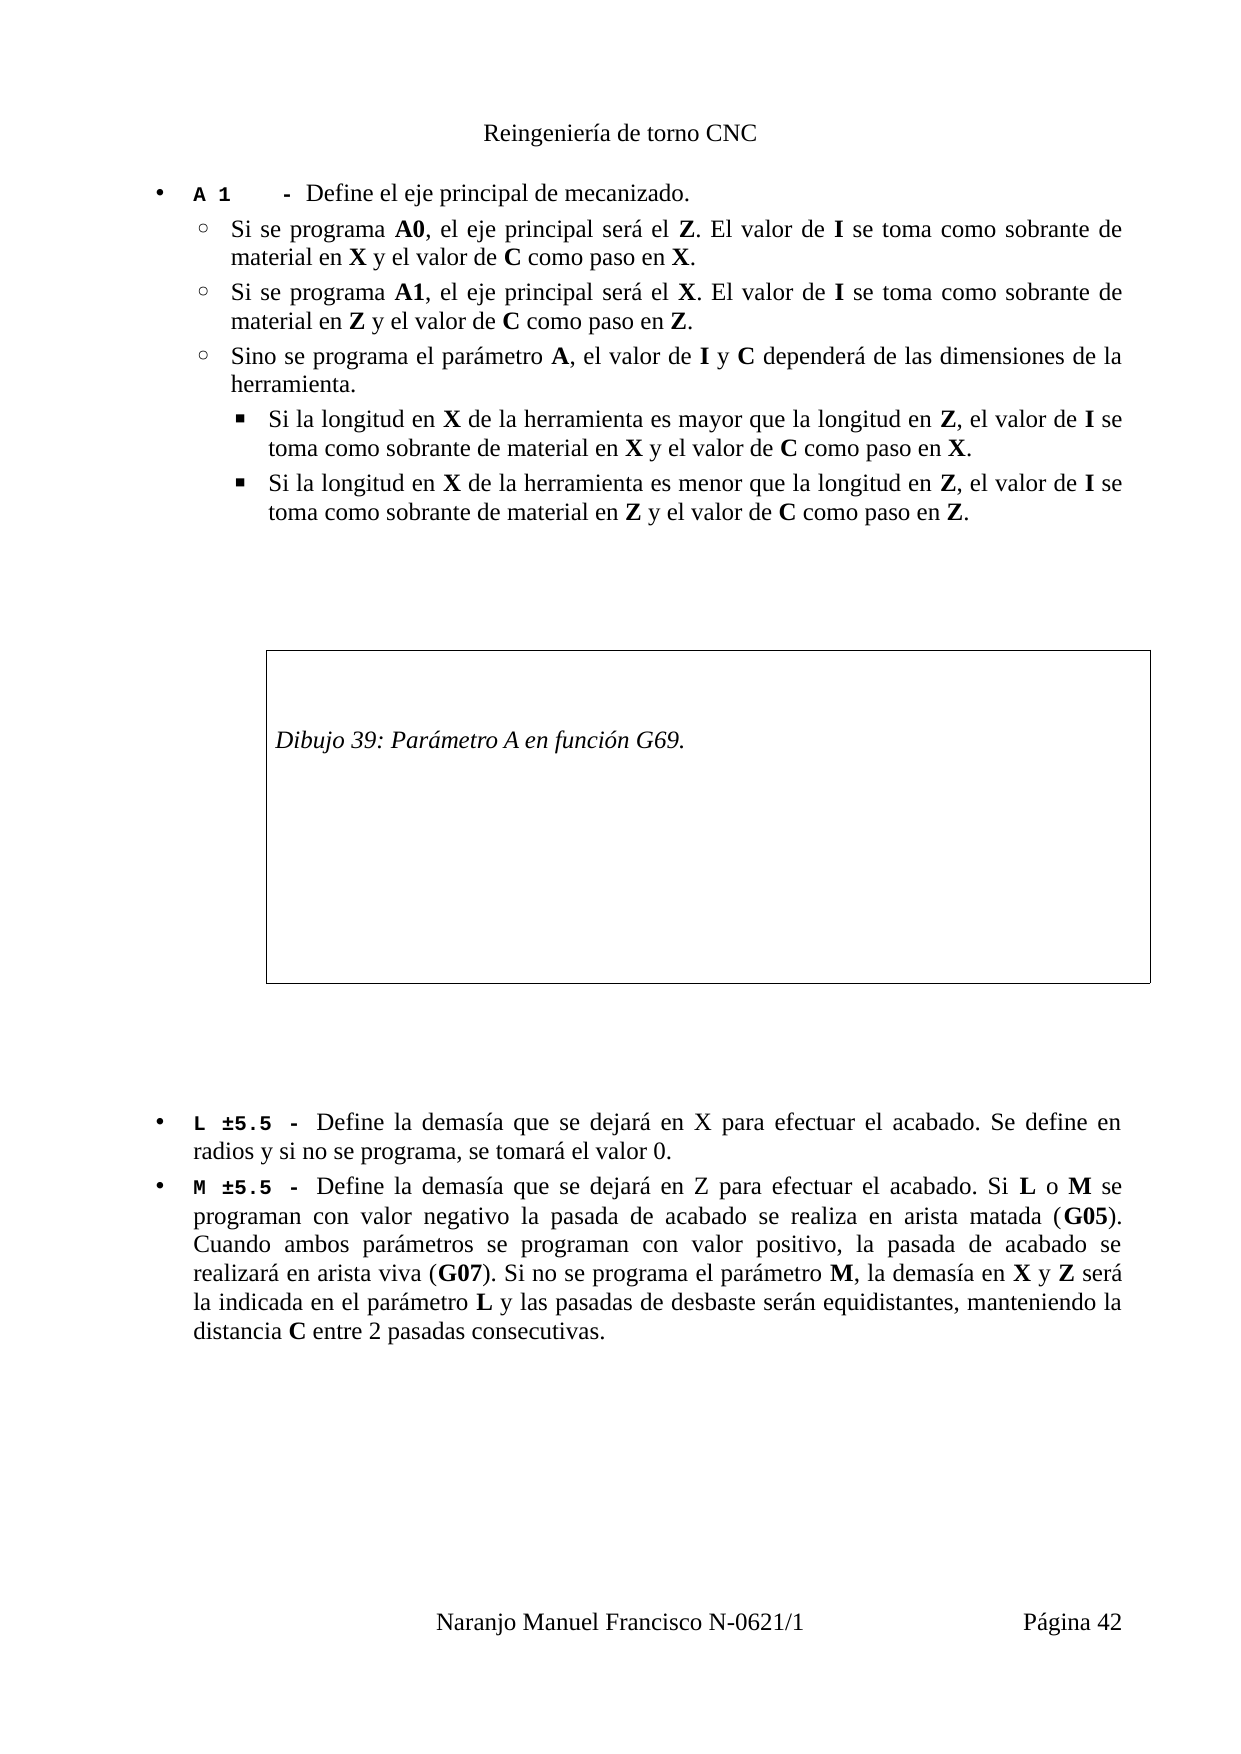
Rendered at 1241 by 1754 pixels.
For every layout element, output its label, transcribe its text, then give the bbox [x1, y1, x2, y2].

list Si se programa A0, el eje principal será el Z. El valor de I se toma como sobrante de material en X y el valor de C como paso en X. [193, 214, 1122, 271]
list Si se programa A1, el eje principal será el X. El valor de I se toma como sobrante de material en Z y el valor de C como paso en Z. [193, 277, 1122, 335]
list Si la longitud en X de la herramienta es mayor que la longitud en Z, el valor de I se toma como sobrante de material en X y el valor de C como paso en X. [231, 404, 1122, 462]
list A 1 - Define el eje principal de mecanizado. [156, 178, 1122, 208]
list Sino se programa el parámetro A, el valor de I y C dependerá de las dimensiones de la herramienta. [193, 341, 1122, 398]
table_header [275, 670, 1138, 701]
text Dibujo 39: Parámetro A en función G69. [275, 725, 1141, 754]
list M ±5.5 - Define la demasía que se dejará en Z para efectuar el acabado. Si L o M se programan con valor negativo la pasada de acabado se realiza en arista matada (G05). Cuando ambos parámetros se programan con valor positivo, la pasada de acabado se realizará en arista viva (G07). Si no se programa el parámetro M, la demasía en X y Z será la indicada en el parámetro L y las pasadas de desbaste serán equidistantes, manteniendo la distancia C entre 2 pasadas consecutivas. [156, 1171, 1122, 1344]
list L ±5.5 - Define la demasía que se dejará en X para efectuar el acabado. Se define en radios y si no se programa, se tomará el valor 0. [156, 1107, 1122, 1165]
list Si la longitud en X de la herramienta es menor que la longitud en Z, el valor de I se toma como sobrante de material en Z y el valor de C como paso en Z. [231, 468, 1122, 525]
